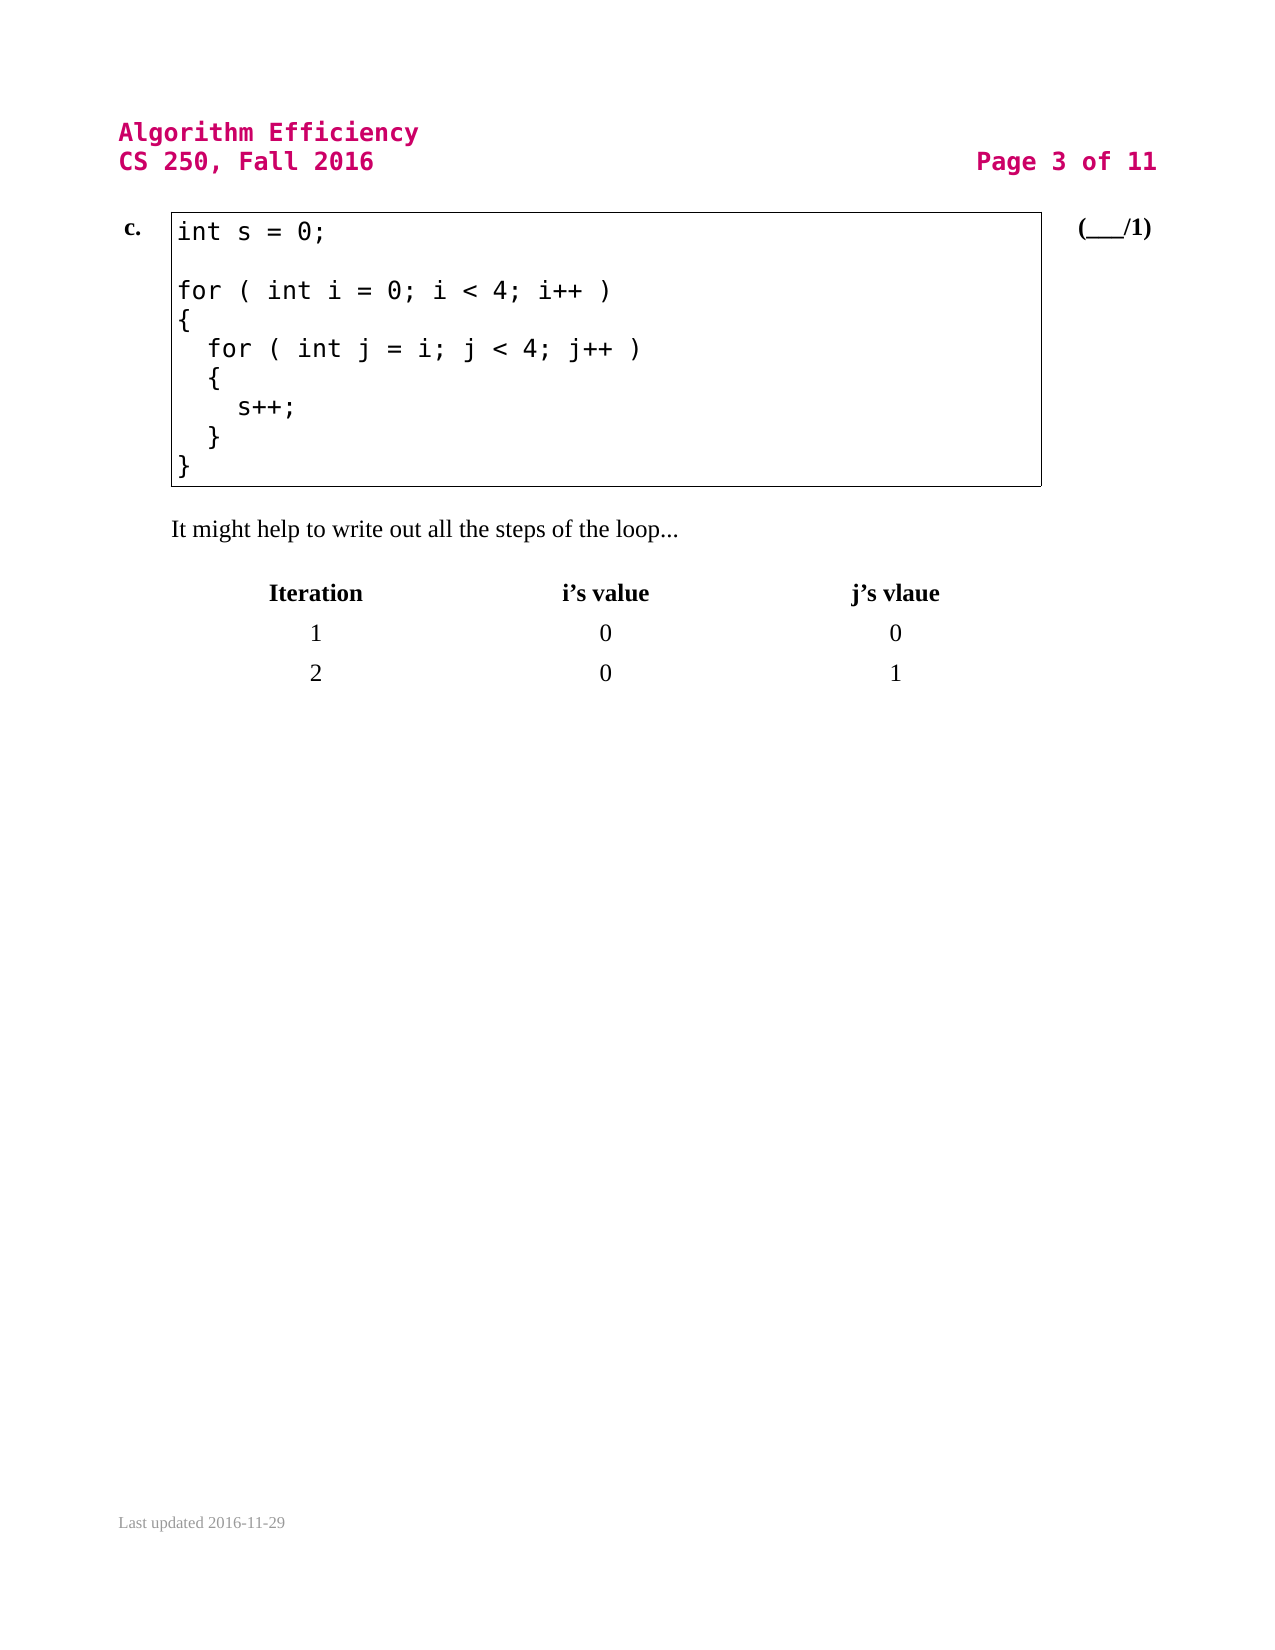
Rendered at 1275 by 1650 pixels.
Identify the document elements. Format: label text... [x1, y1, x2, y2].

table_cell 0 [751, 612, 1041, 652]
table_cell It might help to write out all the steps of the loop... [165, 206, 1046, 986]
table_cell 0 [461, 612, 751, 652]
table_cell (___/1) [1046, 206, 1157, 986]
table_header int s = 0; for ( int i = 0; i < 4; i++ ) { for ( int j = i; j < 4; j++ ) { s++; } } [172, 213, 1041, 486]
table_cell 2 [171, 653, 461, 693]
table_header Iteration [171, 572, 461, 612]
table_cell c. [118, 206, 165, 986]
table_cell 1 [171, 612, 461, 652]
table_cell 0 [461, 653, 751, 693]
table_header j’s vlaue [751, 572, 1041, 612]
table_header i’s value [461, 572, 751, 612]
table_cell 1 [751, 653, 1041, 693]
